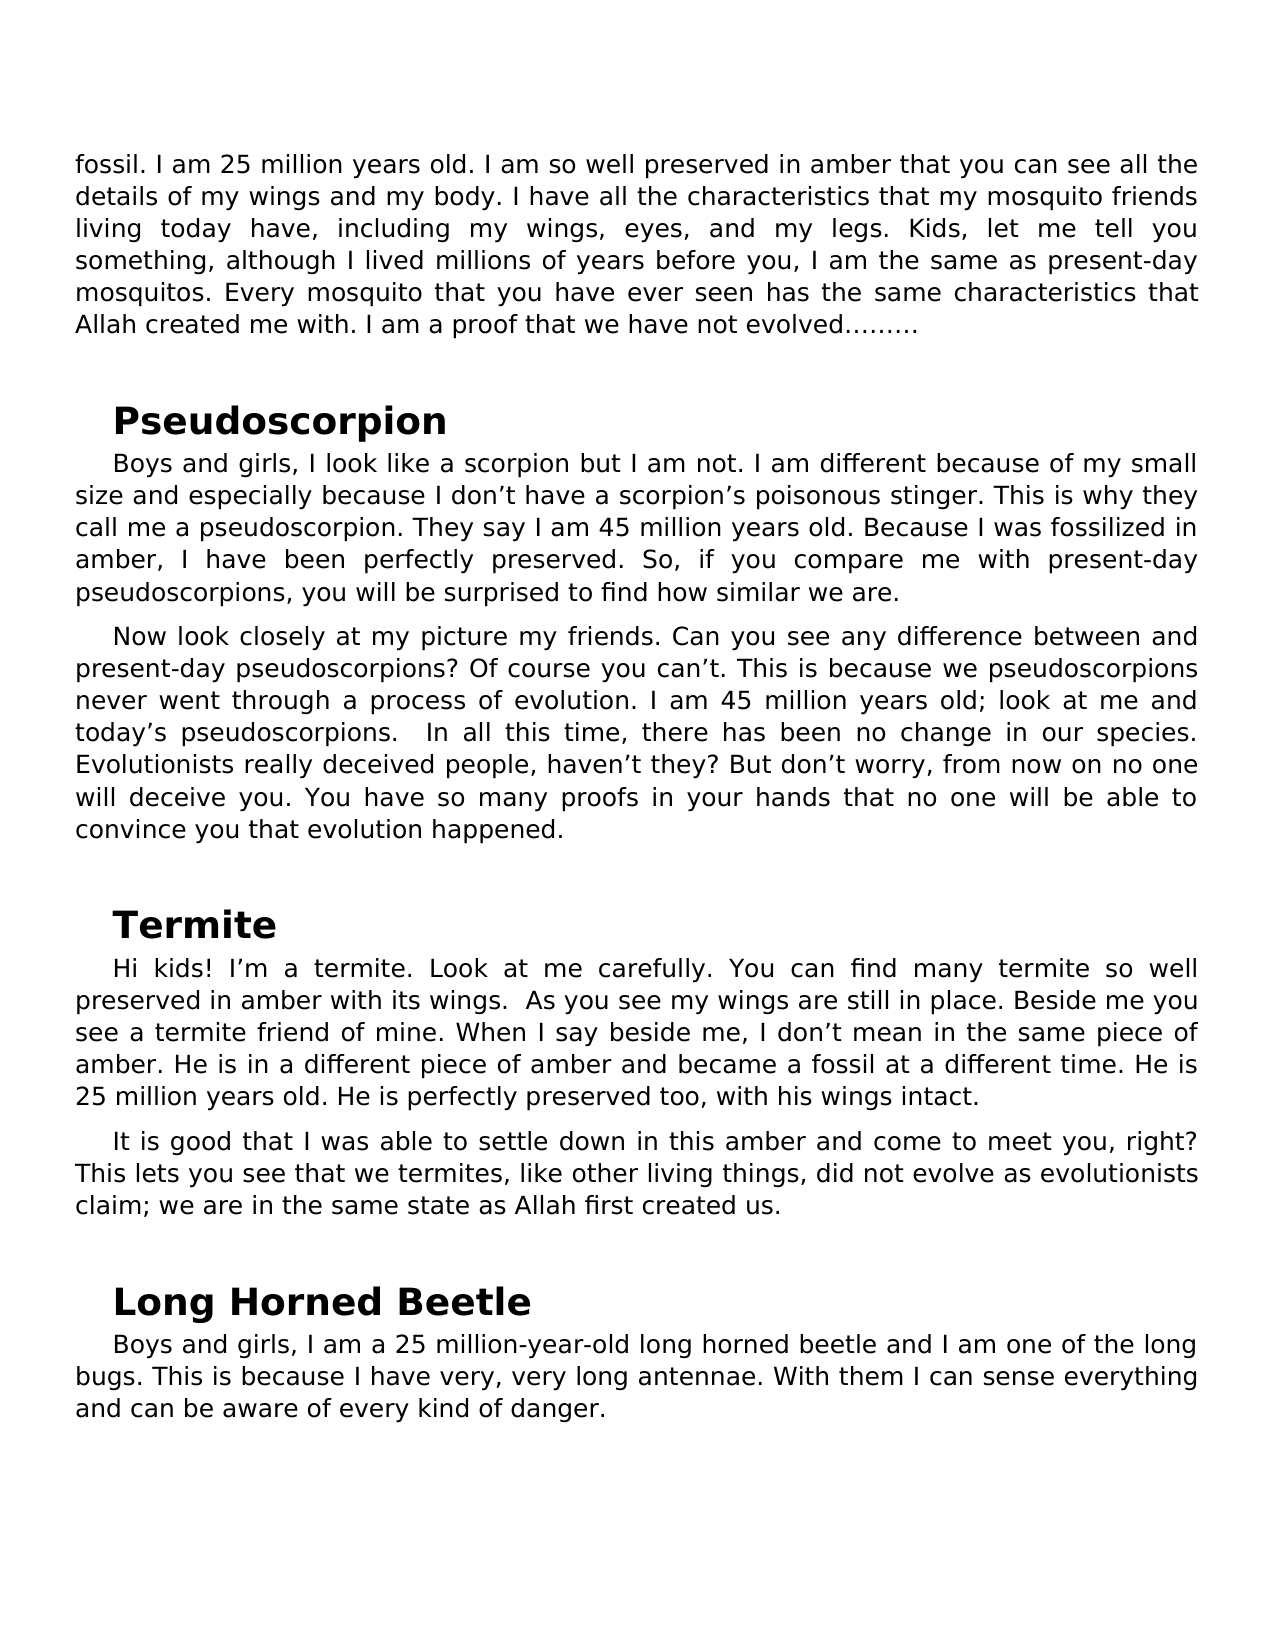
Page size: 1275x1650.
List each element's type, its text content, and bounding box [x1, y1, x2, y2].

subtitle Long Horned Beetle [112, 1280, 1200, 1324]
text Now look closely at my picture my friends. Can you see any difference between and present-day pseudoscorpions? Of course you can’t. This is because we pseudoscorpions never went through a process of evolution. I am 45 million years old; look at me and today’s pseudoscorpions. In all this time, there has been no change in our species. Evolutionists really deceived people, haven’t they? But don’t worry, from now on no one will deceive you. You have so many proofs in your hands that no one will be able to convince you that evolution happened. [75, 622, 1200, 844]
subtitle Termite [112, 904, 1200, 948]
text Boys and girls, I look like a scorpion but I am not. I am different because of my small size and especially because I don’t have a scorpion’s poisonous stinger. This is why they call me a pseudoscorpion. They say I am 45 million years old. Because I was fossilized in amber, I have been perfectly preserved. So, if you compare me with present-day pseudoscorpions, you will be surprised to find how similar we are. [75, 449, 1200, 607]
text It is good that I was able to settle down in this amber and come to meet you, right? This lets you see that we termites, like other living things, did not evolve as evolutionists claim; we are in the same state as Allah first created us. [75, 1127, 1200, 1220]
subtitle Pseudoscorpion [112, 399, 1200, 443]
text Boys and girls, I am a 25 million-year-old long horned beetle and I am one of the long bugs. This is because I have very, very long antennae. With them I can sense everything and can be aware of every kind of danger. [75, 1330, 1200, 1423]
text fossil. I am 25 million years old. I am so well preserved in amber that you can see all the details of my wings and my body. I have all the characteristics that my mosquito friends living today have, including my wings, eyes, and my legs. Kids, let me tell you something, although I lived millions of years before you, I am the same as present-day mosquitos. Every mosquito that you have ever seen has the same characteristics that Allah created me with. I am a proof that we have not evolved……… [75, 150, 1200, 339]
text Hi kids! I’m a termite. Look at me carefully. You can find many termite so well preserved in amber with its wings. As you see my wings are still in place. Beside me you see a termite friend of mine. When I say beside me, I don’t mean in the same piece of amber. He is in a different piece of amber and became a fossil at a different time. He is 25 million years old. He is perfectly preserved too, with his wings intact. [75, 954, 1200, 1111]
